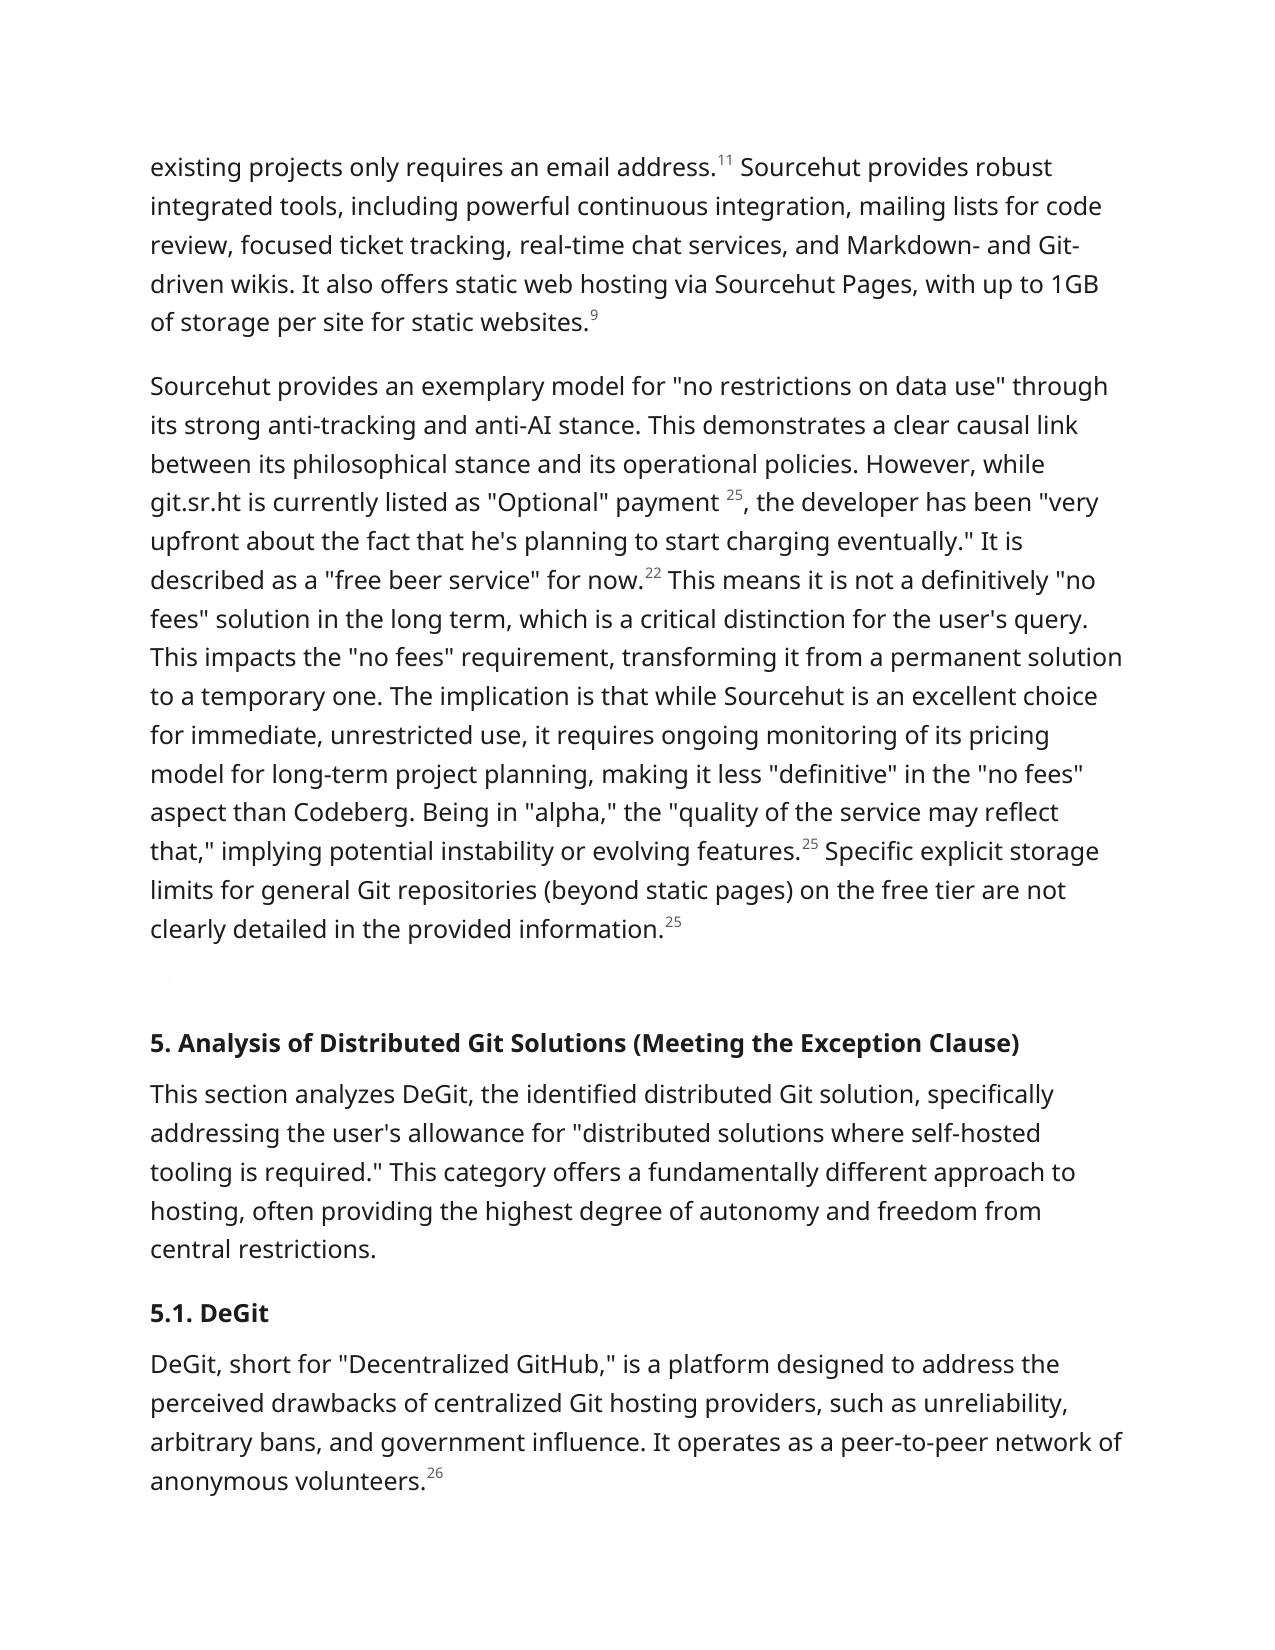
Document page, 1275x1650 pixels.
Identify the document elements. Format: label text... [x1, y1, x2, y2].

text This section analyzes DeGit, the identified distributed Git solution, specifically addressing the user's allowance for "distributed solutions where self-hosted tooling is required." This category offers a fundamentally different approach to hosting, often providing the highest degree of autonomy and freedom from central restrictions. [150, 1077, 1125, 1266]
text DeGit, short for "Decentralized GitHub," is a platform designed to address the perceived drawbacks of centralized Git hosting providers, such as unreliability, arbitrary bans, and government influence. It operates as a peer-to-peer network of anonymous volunteers.26 [150, 1347, 1125, 1497]
subtitle 5. Analysis of Distributed Git Solutions (Meeting the Exception Clause) [150, 1026, 1125, 1060]
text Sourcehut provides an exemplary model for "no restrictions on data use" through its strong anti-tracking and anti-AI stance. This demonstrates a clear causal link between its philosophical stance and its operational policies. However, while git.sr.ht is currently listed as "Optional" payment 25, the developer has been "very upfront about the fact that he's planning to start charging eventually." It is described as a "free beer service" for now.22 This means it is not a definitively "no fees" solution in the long term, which is a critical distinction for the user's query. This impacts the "no fees" requirement, transforming it from a permanent solution to a temporary one. The implication is that while Sourcehut is an excellent choice for immediate, unrestricted use, it requires ongoing monitoring of its pricing model for long-term project planning, making it less "definitive" in the "no fees" aspect than Codeberg. Being in "alpha," the "quality of the service may reflect that," implying potential instability or evolving features.25 Specific explicit storage limits for general Git repositories (beyond static pages) on the free tier are not clearly detailed in the provided information.25 [150, 369, 1125, 945]
text existing projects only requires an email address.11 Sourcehut provides robust integrated tools, including powerful continuous integration, mailing lists for code review, focused ticket tracking, real-time chat services, and Markdown- and Git-driven wikis. It also offers static web hosting via Sourcehut Pages, with up to 1GB of storage per site for static websites.9 [150, 150, 1125, 339]
subtitle 5.1. DeGit [150, 1296, 1125, 1330]
